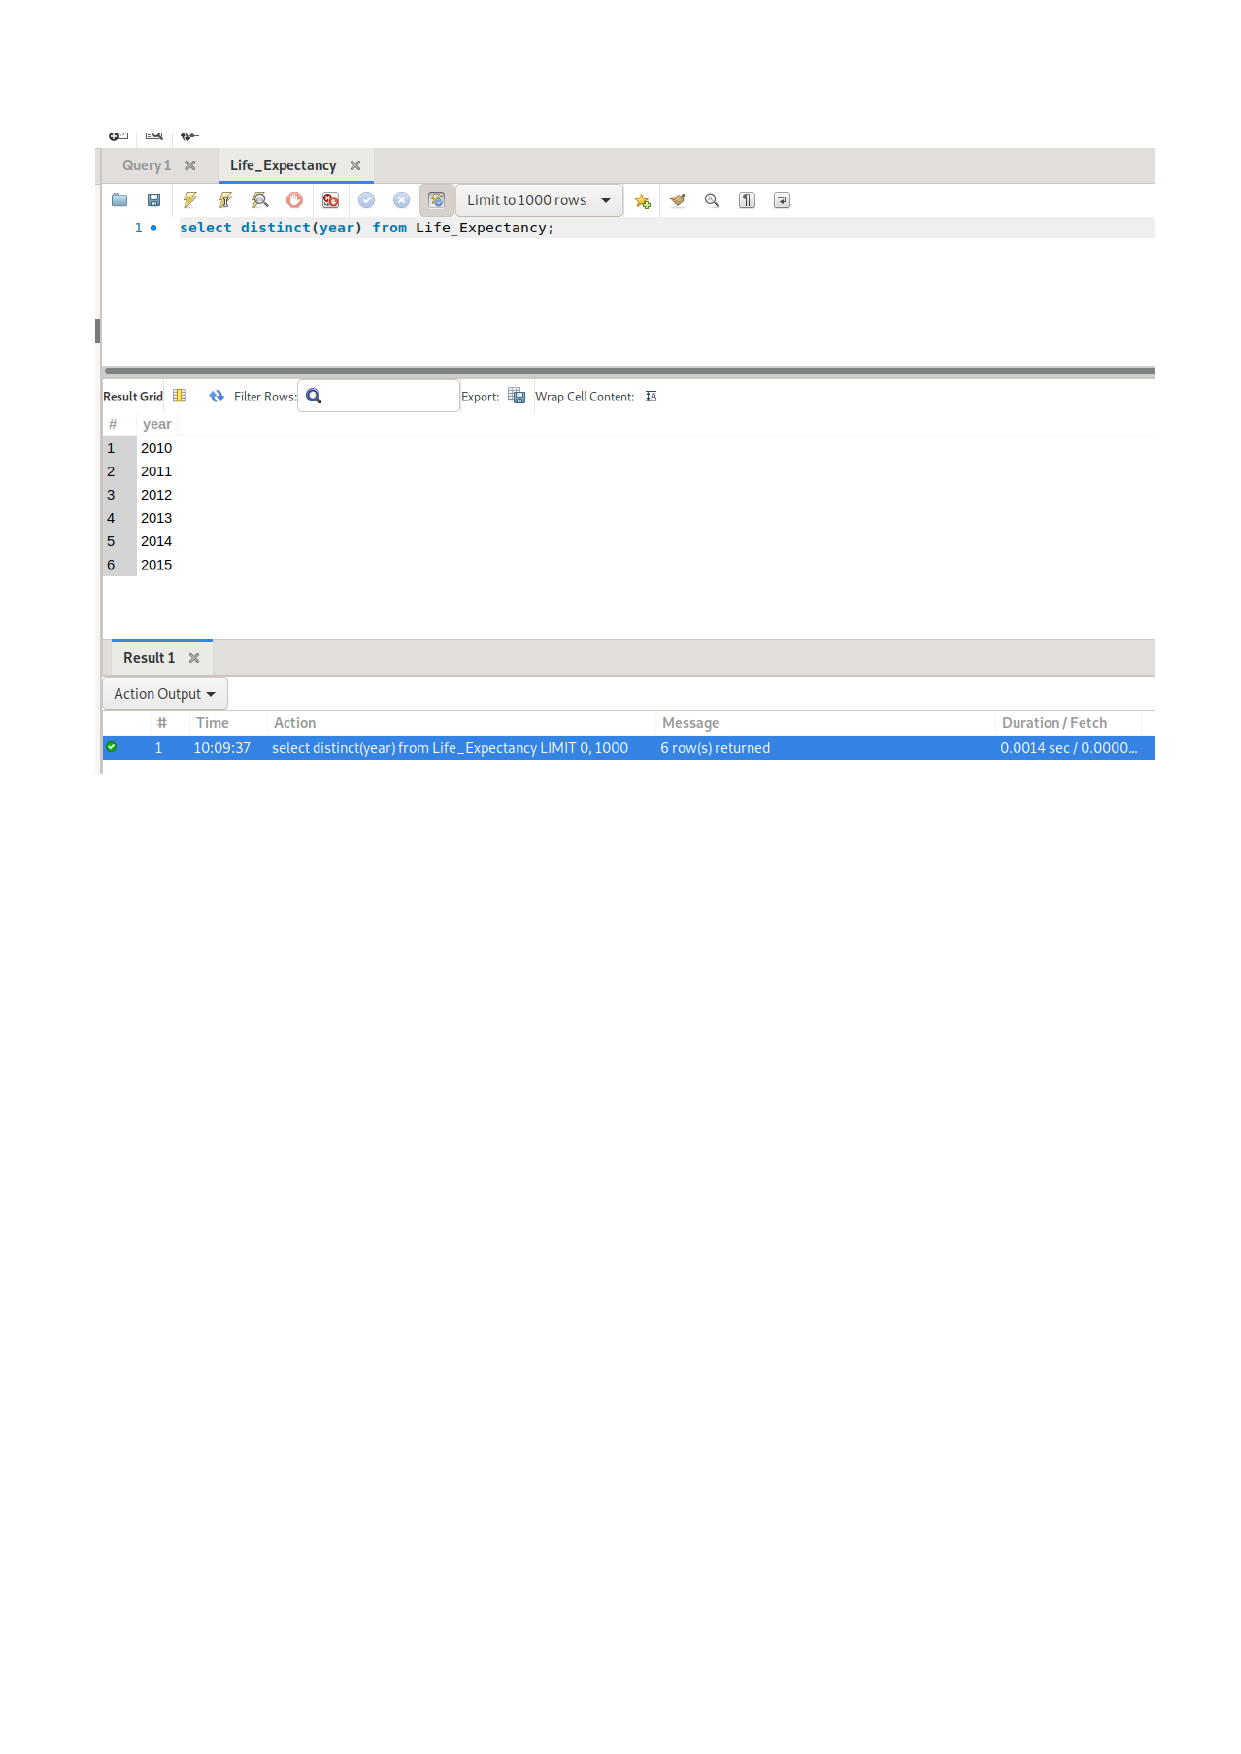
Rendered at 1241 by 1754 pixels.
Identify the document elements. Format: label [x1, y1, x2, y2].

picture [95, 133, 932, 774]
